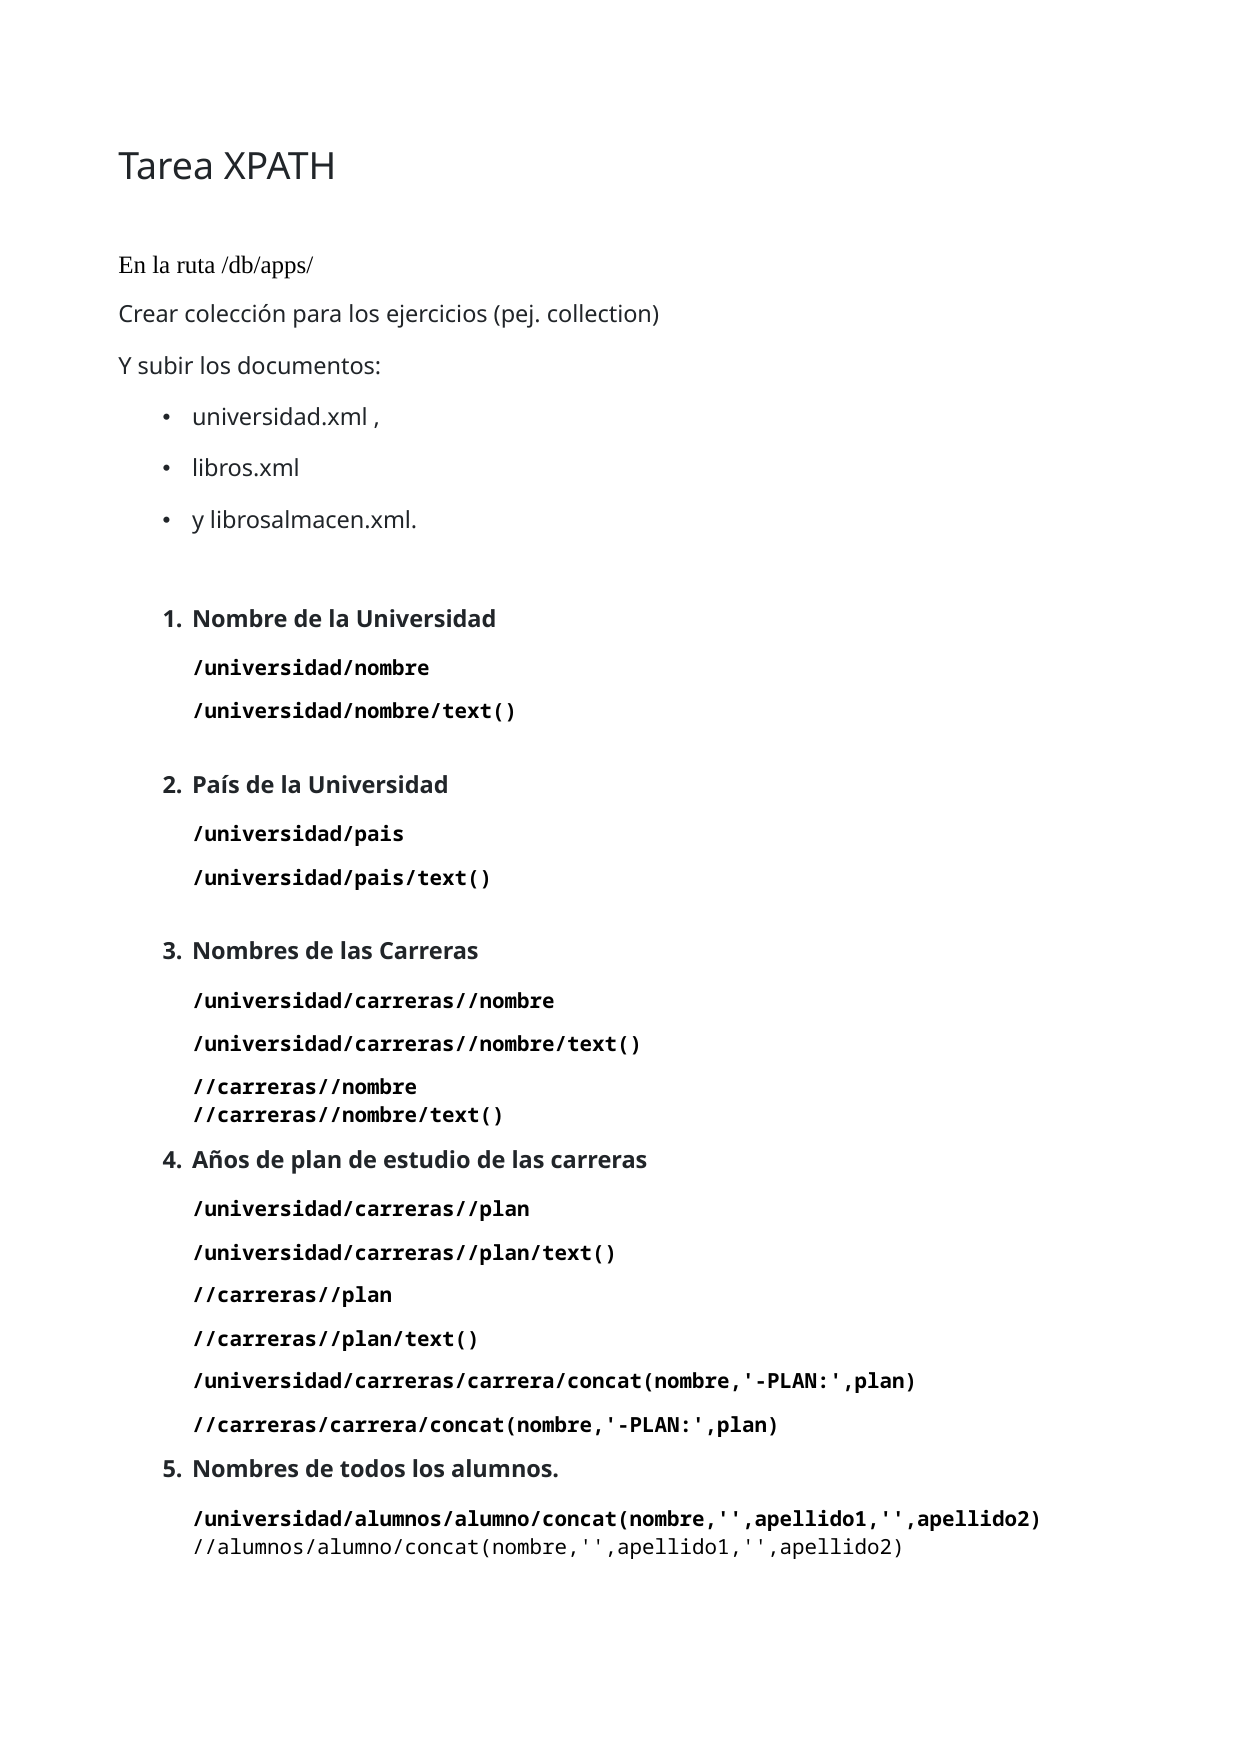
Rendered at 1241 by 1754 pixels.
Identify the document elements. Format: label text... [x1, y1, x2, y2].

list /universidad/carreras//plan [162, 1194, 1122, 1223]
text En la ruta /db/apps/ [118, 250, 1122, 279]
list /universidad/carreras//nombre/text() [162, 1029, 1122, 1057]
list universidad.xml , [162, 400, 1122, 432]
text Crear colección para los ejercicios (pej. collection) [118, 298, 1122, 330]
list //carreras//plan/text() [162, 1324, 1122, 1352]
list /universidad/alumnos/alumno/concat(nombre,'',apellido1,'',apellido2) //alumnos/alumno/concat(nombre,'',apellido1,'',apellido2) [162, 1504, 1122, 1590]
list //carreras/carrera/concat(nombre,'-PLAN:',plan) [162, 1410, 1122, 1438]
list //carreras//nombre //carreras//nombre/text() [162, 1072, 1122, 1129]
list /universidad/carreras/carrera/concat(nombre,'-PLAN:',plan) [162, 1367, 1122, 1395]
list /universidad/nombre/text() [162, 696, 1122, 754]
list Nombres de todos los alumnos. [162, 1453, 1122, 1485]
list /universidad/pais/text() [162, 863, 1122, 920]
list País de la Universidad [162, 768, 1122, 800]
list libros.xml [162, 452, 1122, 484]
text Y subir los documentos: [118, 349, 1122, 381]
list //carreras//plan [162, 1281, 1122, 1309]
list Años de plan de estudio de las carreras [162, 1143, 1122, 1175]
list /universidad/pais [162, 819, 1122, 848]
subtitle Tarea XPATH [118, 139, 1122, 190]
list /universidad/nombre [162, 653, 1122, 682]
list /universidad/carreras//nombre [162, 986, 1122, 1014]
list Nombre de la Universidad [162, 602, 1122, 634]
list y librosalmacen.xml. [162, 503, 1122, 535]
list /universidad/carreras//plan/text() [162, 1238, 1122, 1266]
list Nombres de las Carreras [162, 934, 1122, 966]
